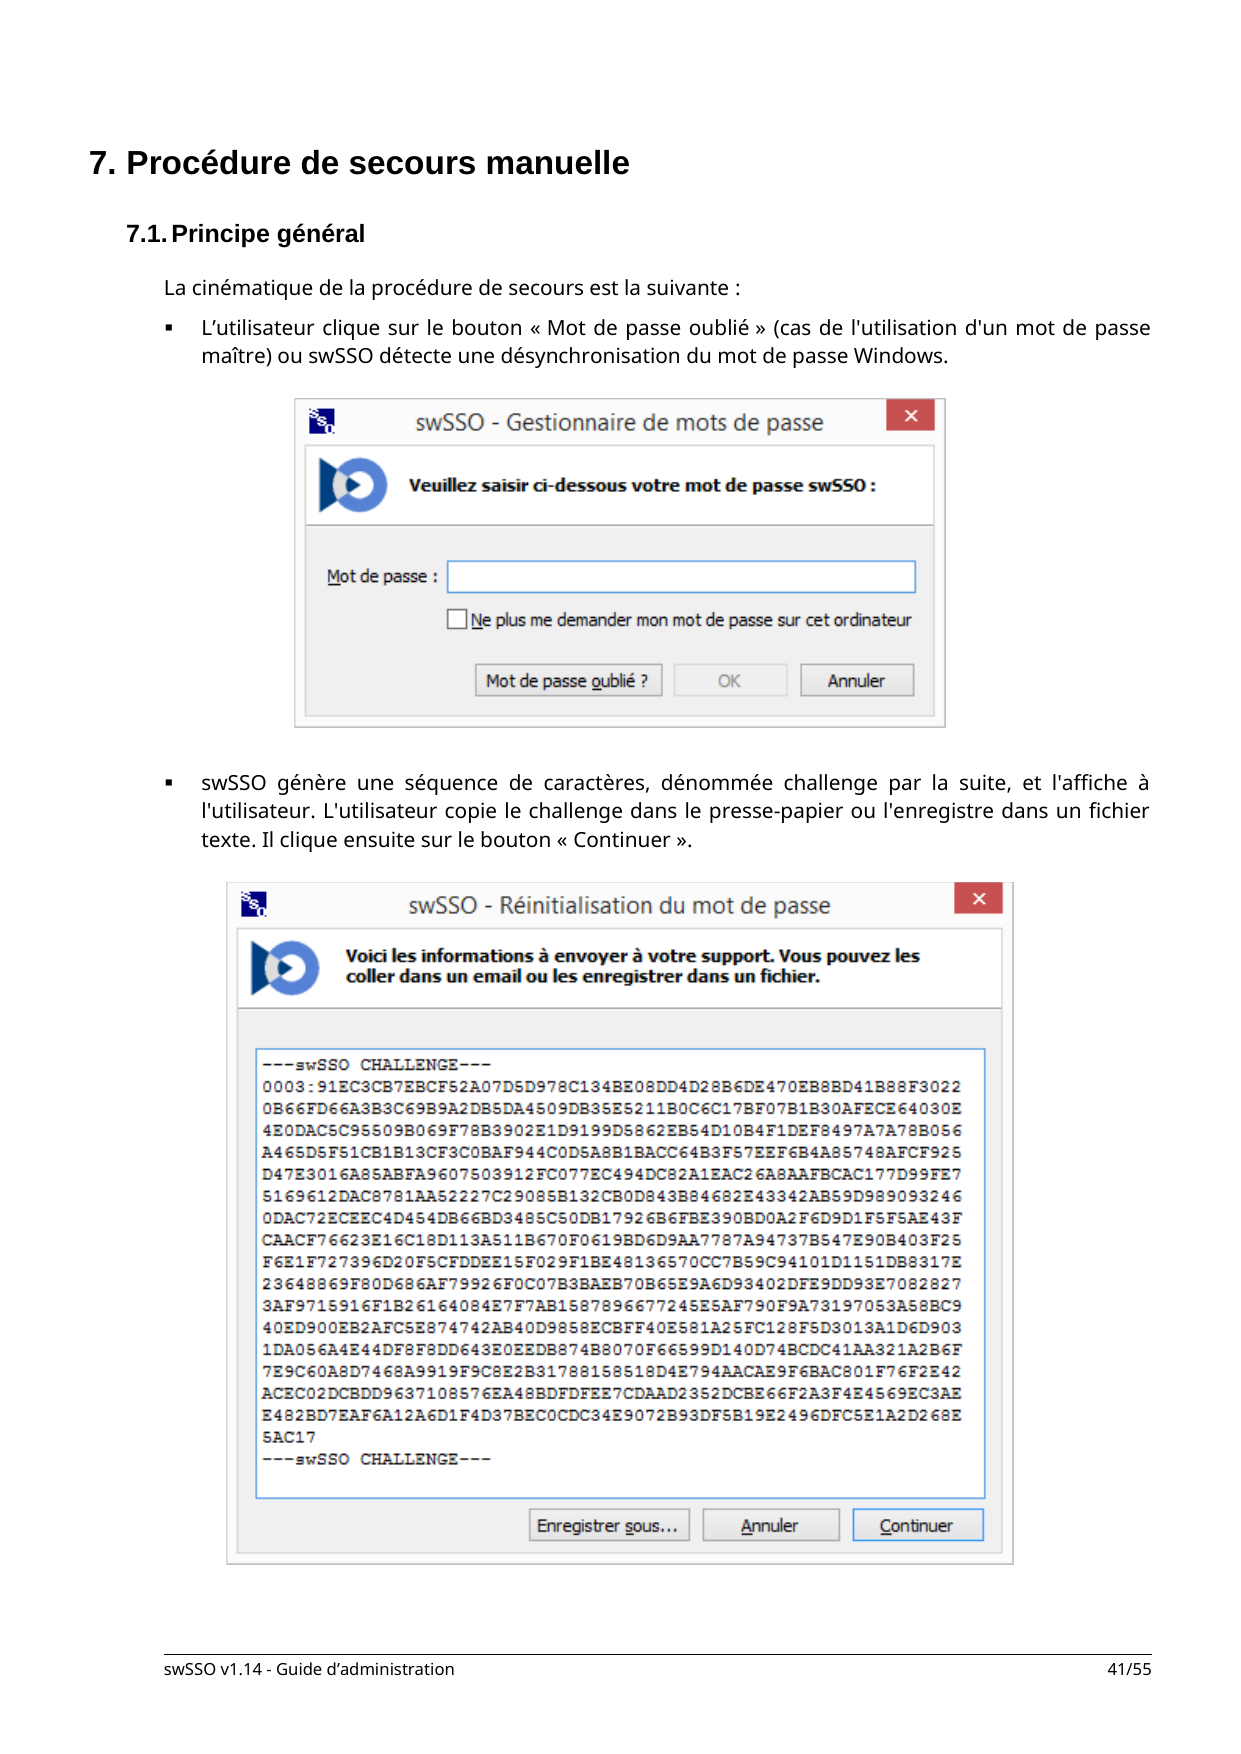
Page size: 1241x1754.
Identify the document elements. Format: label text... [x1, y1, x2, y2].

picture [226, 882, 1014, 1565]
subtitle Principe général [126, 219, 1152, 248]
list swSSO génère une séquence de caractères, dénommée challenge par la suite, et l'affiche à l'utilisateur. L'utilisateur copie le challenge dans le presse-papier ou l'enregistre dans un fichier texte. Il clique ensuite sur le bouton « Continuer ». [164, 768, 1152, 853]
list L’utilisateur clique sur le bouton « Mot de passe oublié » (cas de l'utilisation d'un mot de passe maître) ou swSSO détecte une désynchronisation du mot de passe Windows. [164, 313, 1152, 370]
picture [294, 398, 946, 728]
text La cinématique de la procédure de secours est la suivante : [164, 273, 1152, 301]
subtitle Procédure de secours manuelle [89, 143, 1152, 182]
